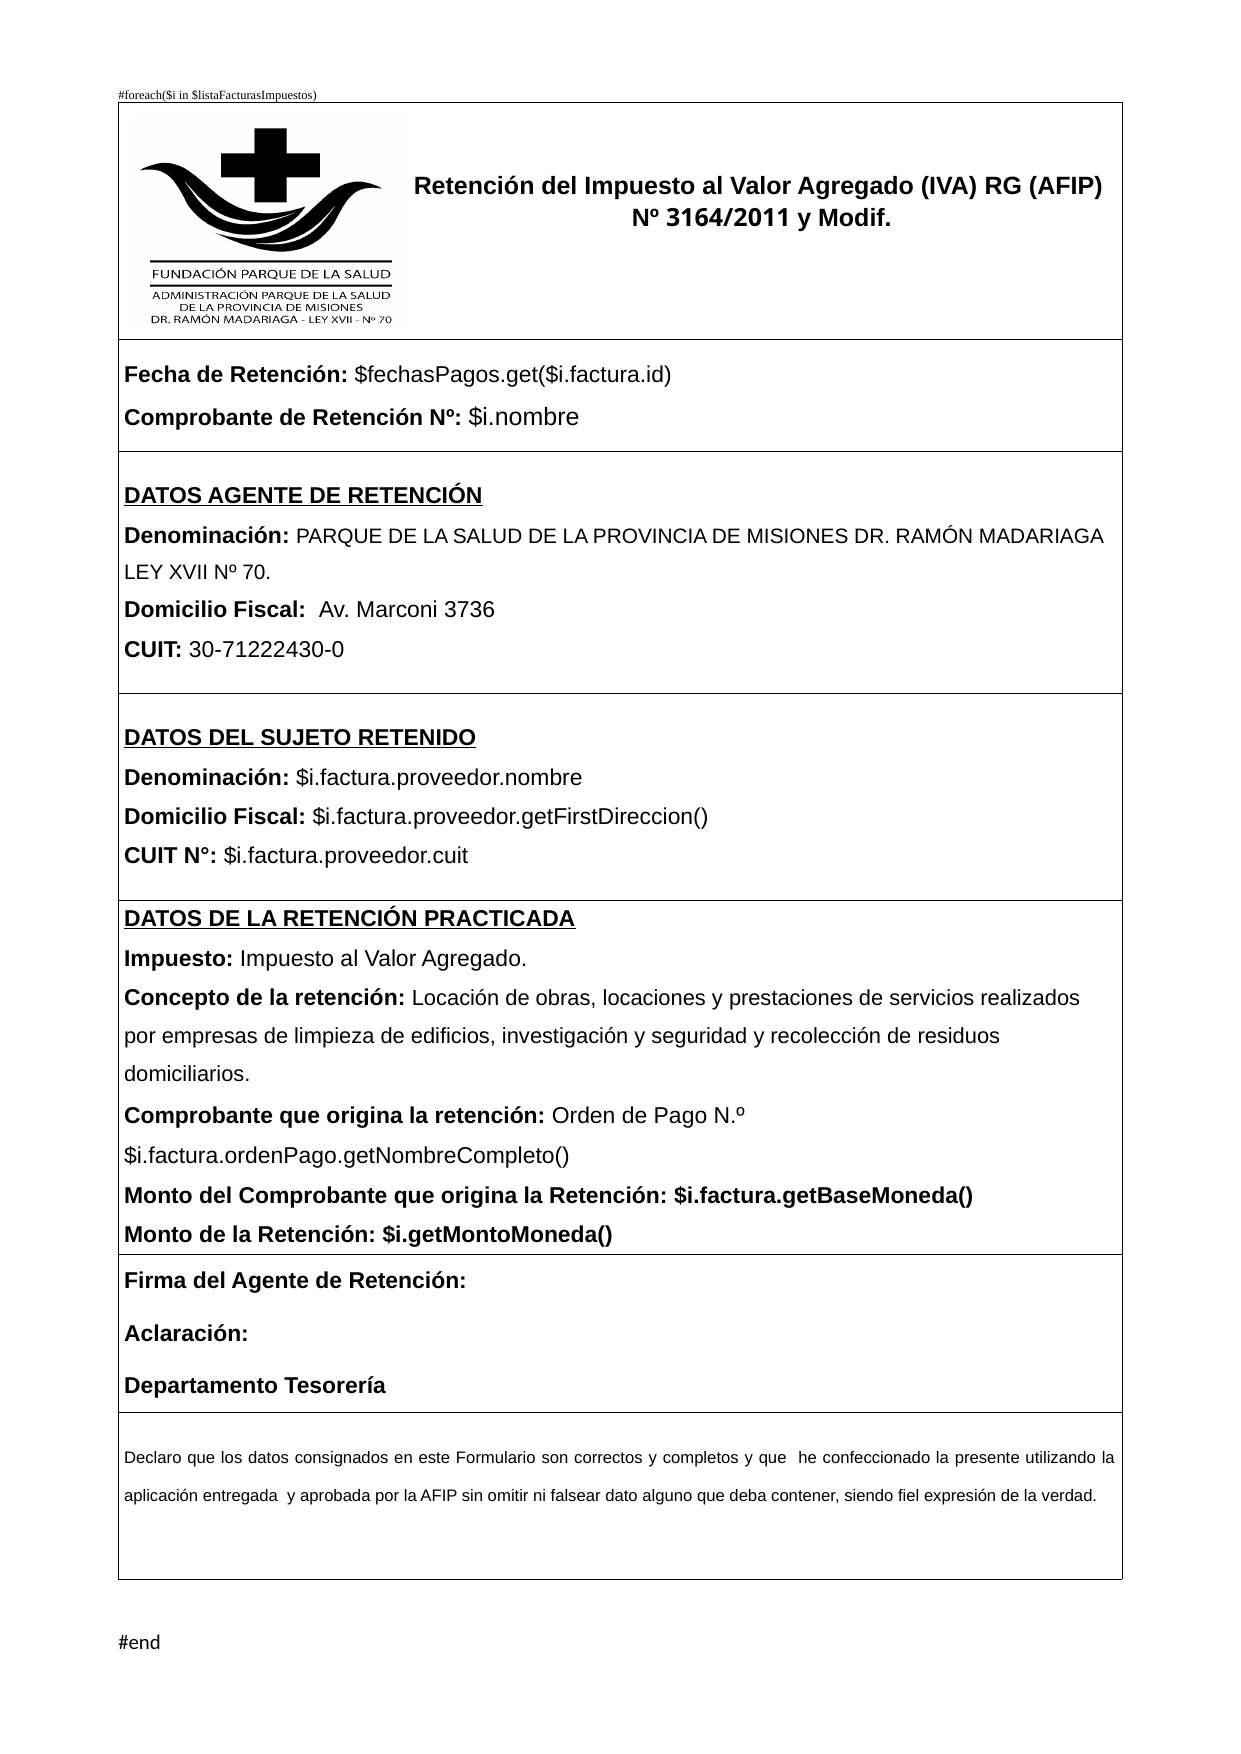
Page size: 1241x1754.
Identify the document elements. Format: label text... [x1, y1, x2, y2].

table_header [124, 108, 407, 333]
table_cell DATOS DEL SUJETO RETENIDO Denominación: $i.factura.proveedor.nombre Domicilio Fiscal: $i.factura.proveedor.getFirstDireccion() CUIT N°: $i.factura.proveedor.cuit [119, 694, 1122, 899]
table_cell DATOS AGENTE DE RETENCIÓN Denominación: PARQUE DE LA SALUD DE LA PROVINCIA DE MISIONES DR. RAMÓN MADARIAGA LEY XVII Nº 70. Domicilio Fiscal: Av. Marconi 3736 CUIT: 30-71222430-0 [119, 452, 1122, 693]
table_cell DATOS DE LA RETENCIÓN PRACTICADA Impuesto: Impuesto al Valor Agregado. Concepto de la retención: Locación de obras, locaciones y prestaciones de servicios realizados por empresas de limpieza de edificios, investigación y seguridad y recolección de residuos domiciliarios. Comprobante que origina la retención: Orden de Pago N.º $i.factura.ordenPago.getNombreCompleto() Monto del Comprobante que origina la Retención: $i.factura.getBaseMoneda() Monto de la Retención: $i.getMontoMoneda() [119, 901, 1122, 1253]
table_cell Declaro que los datos consignados en este Formulario son correctos y completos y que he confeccionado la presente utilizando la aplicación entregada y aprobada por la AFIP sin omitir ni falsear dato alguno que deba contener, siendo fiel expresión de la verdad. [119, 1413, 1122, 1578]
table_cell Fecha de Retención: $fechasPagos.get($i.factura.id) Comprobante de Retención Nº: $i.nombre [119, 340, 1122, 451]
table_header [119, 103, 1122, 338]
table_cell Firma del Agente de Retención: Aclaración: Departamento Tesorería [119, 1255, 1122, 1412]
text #foreach($i in $listaFacturasImpuestos) [118, 87, 1122, 102]
table_header Retención del Impuesto al Valor Agregado (IVA) RG (AFIP) Nº 3164/2011 y Modif. [407, 108, 1116, 333]
text #end [118, 1629, 1122, 1655]
